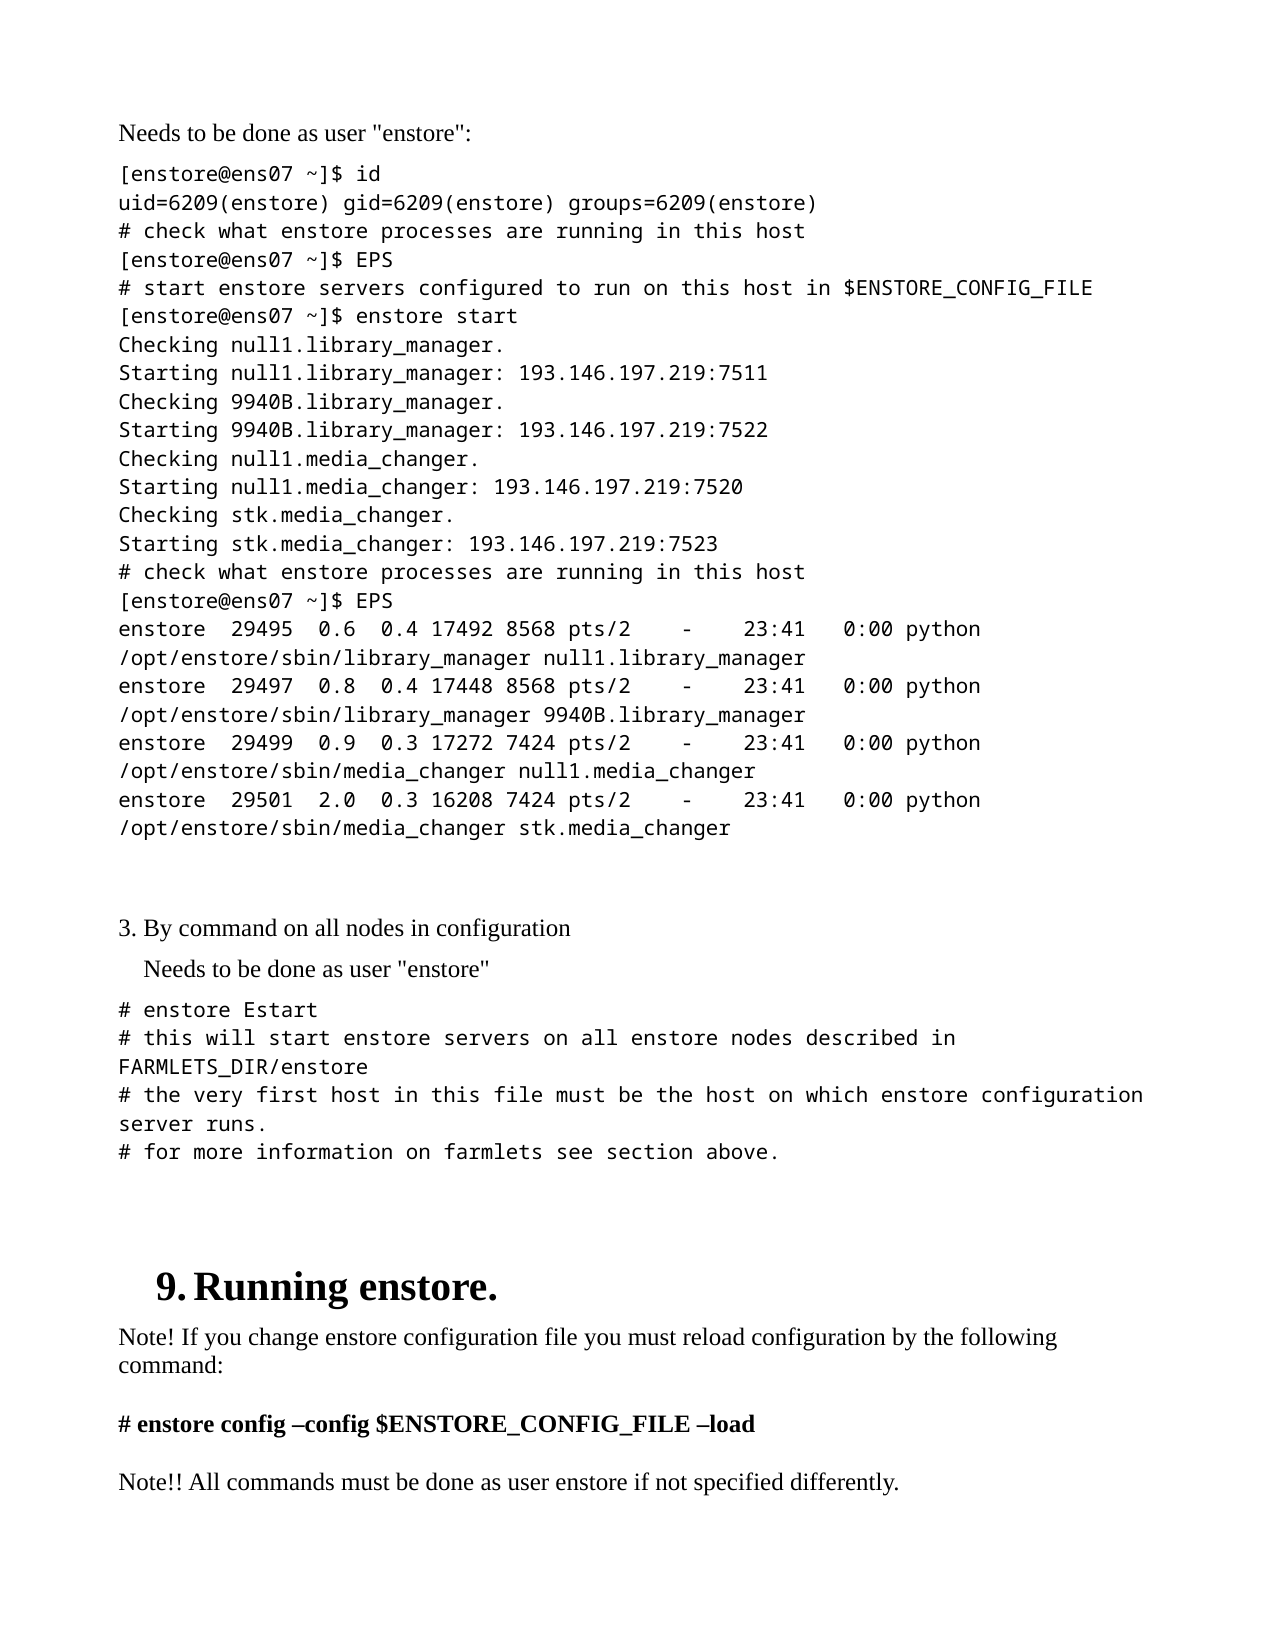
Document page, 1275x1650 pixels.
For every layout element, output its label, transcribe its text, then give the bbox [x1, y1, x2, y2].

text Starting null1.media_changer: 193.146.197.219:7520 [118, 472, 1157, 501]
text # this will start enstore servers on all enstore nodes described in FARMLETS_DIR/enstore [118, 1023, 1157, 1080]
text # enstore config –config $ENSTORE_CONFIG_FILE –load [118, 1409, 1157, 1438]
text Starting null1.library_manager: 193.146.197.219:7511 [118, 358, 1157, 387]
text # check what enstore processes are running in this host [118, 216, 1157, 245]
text # for more information on farmlets see section above. [118, 1137, 1157, 1166]
text # enstore Estart [118, 995, 1157, 1023]
text # start enstore servers configured to run on this host in $ENSTORE_CONFIG_FILE [118, 273, 1157, 302]
text # check what enstore processes are running in this host [118, 557, 1157, 586]
subtitle Running enstore. [156, 1261, 1157, 1309]
text Checking stk.media_changer. [118, 501, 1157, 529]
text enstore 29497 0.8 0.4 17448 8568 pts/2 - 23:41 0:00 python /opt/enstore/sbin/library_manager 9940B.library_manager [118, 671, 1157, 728]
text 3. By command on all nodes in configuration [118, 913, 1157, 941]
text enstore 29499 0.9 0.3 17272 7424 pts/2 - 23:41 0:00 python /opt/enstore/sbin/media_changer null1.media_changer [118, 728, 1157, 785]
text enstore 29495 0.6 0.4 17492 8568 pts/2 - 23:41 0:00 python /opt/enstore/sbin/library_manager null1.library_manager [118, 614, 1157, 671]
text Checking null1.media_changer. [118, 444, 1157, 472]
text Checking 9940B.library_manager. [118, 387, 1157, 415]
text Note! If you change enstore configuration file you must reload configuration by the following command: [118, 1322, 1157, 1379]
text Note!! All commands must be done as user enstore if not specified differently. [118, 1467, 1157, 1496]
text uid=6209(enstore) gid=6209(enstore) groups=6209(enstore) [118, 188, 1157, 216]
text Starting stk.media_changer: 193.146.197.219:7523 [118, 529, 1157, 557]
text # the very first host in this file must be the host on which enstore configuration server runs. [118, 1080, 1157, 1137]
text Checking null1.library_manager. [118, 330, 1157, 358]
text [enstore@ens07 ~]$ EPS [118, 245, 1157, 273]
text Needs to be done as user "enstore" [118, 954, 1157, 983]
text enstore 29501 2.0 0.3 16208 7424 pts/2 - 23:41 0:00 python /opt/enstore/sbin/media_changer stk.media_changer [118, 785, 1157, 842]
text Starting 9940B.library_manager: 193.146.197.219:7522 [118, 415, 1157, 444]
text [enstore@ens07 ~]$ EPS [118, 586, 1157, 614]
text Needs to be done as user "enstore": [118, 118, 1157, 147]
text [enstore@ens07 ~]$ id [118, 159, 1157, 188]
text [enstore@ens07 ~]$ enstore start [118, 302, 1157, 330]
